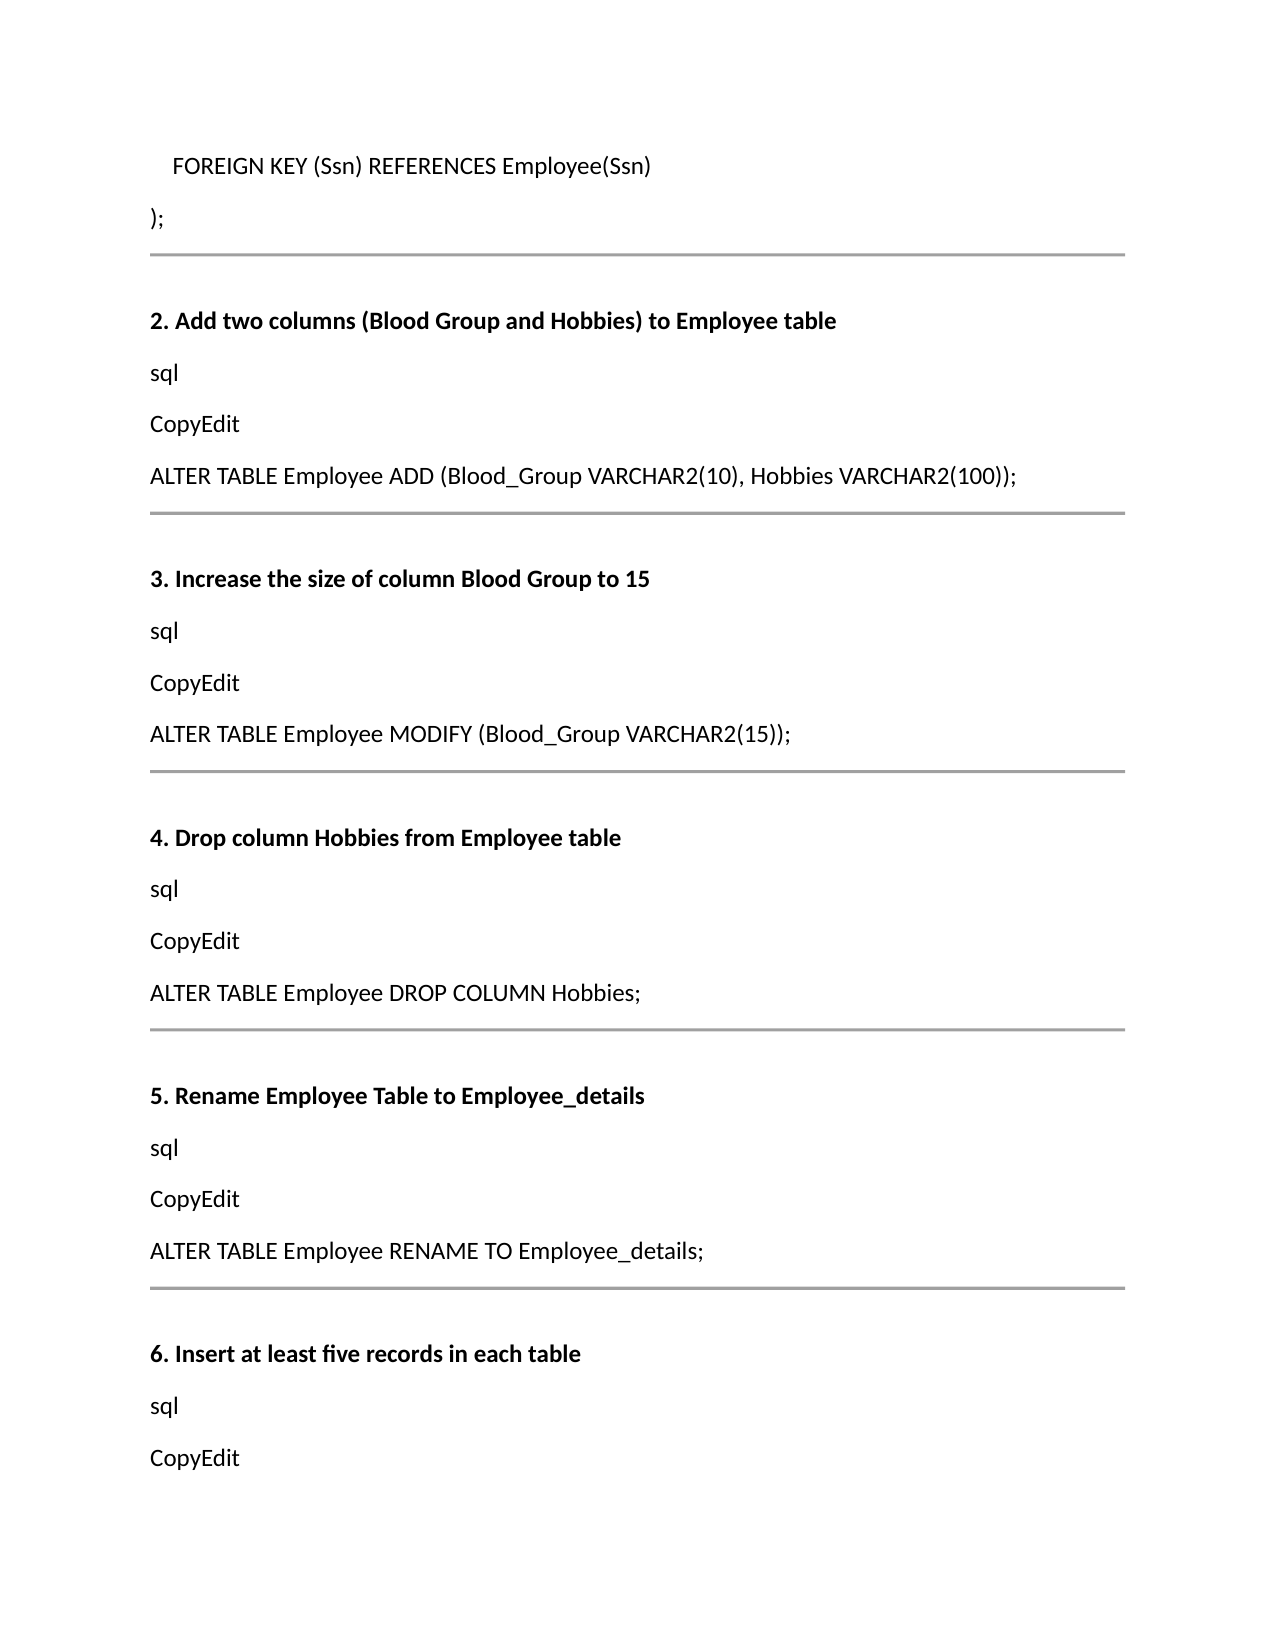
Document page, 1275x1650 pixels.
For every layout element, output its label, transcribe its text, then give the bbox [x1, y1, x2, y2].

text CopyEdit [150, 667, 1125, 697]
text sql [150, 357, 1125, 387]
text sql [150, 1132, 1125, 1162]
text CopyEdit [150, 1183, 1125, 1214]
text sql [150, 873, 1125, 904]
text 2. Add two columns (Blood Group and Hobbies) to Employee table [150, 305, 1125, 336]
text ALTER TABLE Employee RENAME TO Employee_details; [150, 1235, 1125, 1266]
text CopyEdit [150, 925, 1125, 956]
text ALTER TABLE Employee MODIFY (Blood_Group VARCHAR2(15)); [150, 718, 1125, 749]
text CopyEdit [150, 1442, 1125, 1472]
text FOREIGN KEY (Ssn) REFERENCES Employee(Ssn) [150, 150, 1125, 181]
text sql [150, 1390, 1125, 1421]
text ); [150, 202, 1125, 232]
text sql [150, 615, 1125, 646]
text 3. Increase the size of column Blood Group to 15 [150, 563, 1125, 594]
text ALTER TABLE Employee DROP COLUMN Hobbies; [150, 977, 1125, 1007]
text 5. Rename Employee Table to Employee_details [150, 1080, 1125, 1111]
text ALTER TABLE Employee ADD (Blood_Group VARCHAR2(10), Hobbies VARCHAR2(100)); [150, 460, 1125, 491]
text 6. Insert at least five records in each table [150, 1338, 1125, 1369]
text CopyEdit [150, 408, 1125, 439]
text 4. Drop column Hobbies from Employee table [150, 822, 1125, 852]
